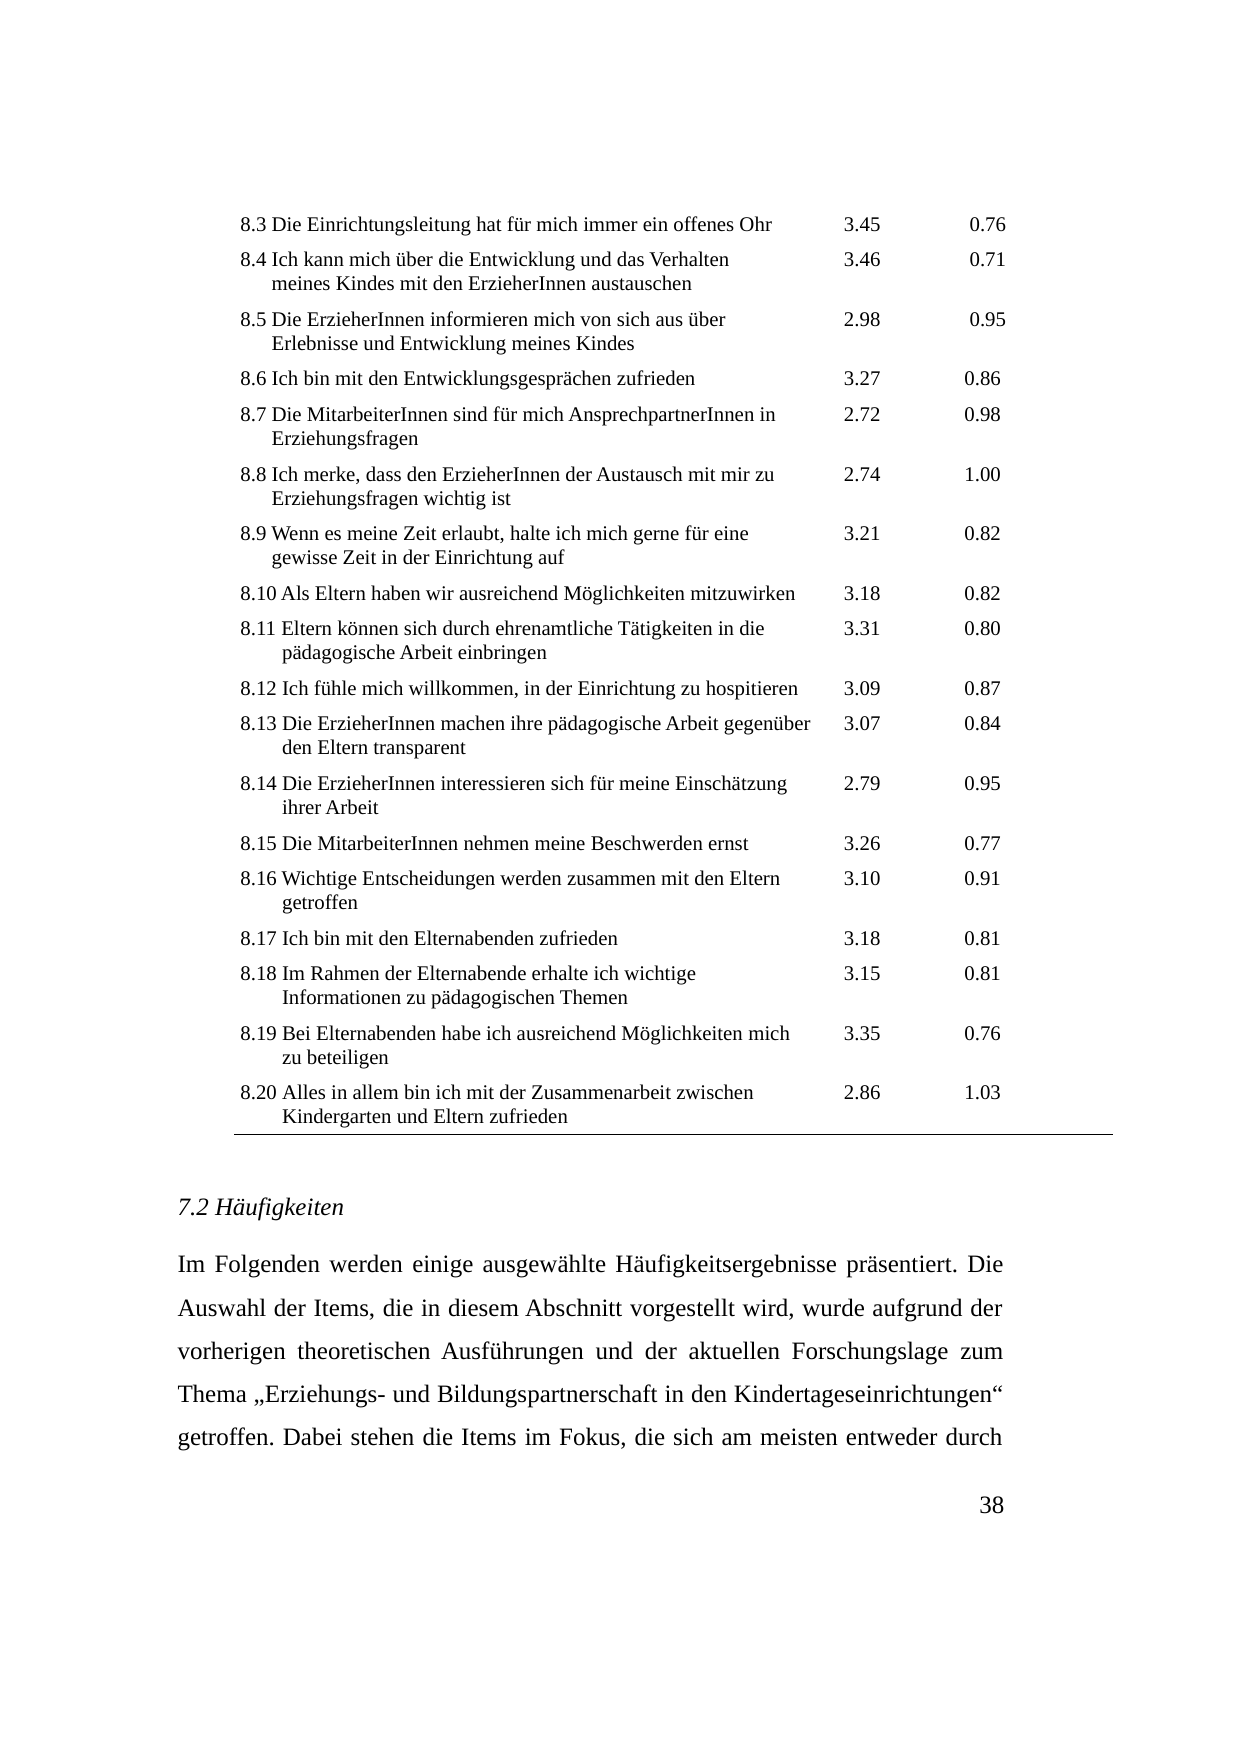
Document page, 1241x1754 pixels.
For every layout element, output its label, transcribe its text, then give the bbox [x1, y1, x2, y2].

table_cell 3.18 [833, 920, 906, 955]
table_cell 0.71 [906, 241, 1112, 301]
table_cell 8.4 Ich kann mich über die Entwicklung und das Verhalten meines Kindes mit den ErzieherInnen austauschen [234, 241, 833, 301]
table_cell 0.86 [906, 361, 1112, 396]
table_cell 3.35 [833, 1015, 906, 1074]
table_cell 0.81 [906, 920, 1112, 955]
table_cell 8.10 Als Eltern haben wir ausreichend Möglichkeiten mitzuwirken [234, 575, 833, 610]
table_cell 0.91 [906, 860, 1112, 920]
text 7.2 Häufigkeiten [177, 1192, 1004, 1221]
table_cell 8.12 Ich fühle mich willkommen, in der Einrichtung zu hospitieren [234, 670, 833, 706]
table_cell 8.13 Die ErzieherInnen machen ihre pädagogische Arbeit gegenüber den Eltern transparent [234, 706, 833, 765]
table_cell 0.95 [906, 765, 1112, 825]
table_cell 2.74 [833, 456, 906, 515]
table_cell 1.03 [906, 1075, 1112, 1134]
table_cell 8.17 Ich bin mit den Elternabenden zufrieden [234, 920, 833, 955]
table_cell 3.31 [833, 610, 906, 670]
table_cell 2.86 [833, 1075, 906, 1134]
table_cell 0.81 [906, 955, 1112, 1015]
table_cell 0.80 [906, 610, 1112, 670]
table_cell 3.18 [833, 575, 906, 610]
table_cell 0.87 [906, 670, 1112, 706]
table_cell 3.21 [833, 515, 906, 575]
table_cell 2.72 [833, 396, 906, 456]
table_cell 3.07 [833, 706, 906, 765]
table_cell 8.8 Ich merke, dass den ErzieherInnen der Austausch mit mir zu Erziehungsfragen wichtig ist [234, 456, 833, 515]
table_cell 2.79 [833, 765, 906, 825]
table_cell 8.18 Im Rahmen der Elternabende erhalte ich wichtige Informationen zu pädagogischen Themen [234, 955, 833, 1015]
table_cell 8.7 Die MitarbeiterInnen sind für mich AnsprechpartnerInnen in Erziehungsfragen [234, 396, 833, 456]
table_cell 8.19 Bei Elternabenden habe ich ausreichend Möglichkeiten mich zu beteiligen [234, 1015, 833, 1074]
table_cell 3.46 [833, 241, 906, 301]
text Im Folgenden werden einige ausgewählte Häufigkeitsergebnisse präsentiert. Die Auswahl der Items, die in diesem Abschnitt vorgestellt wird, wurde aufgrund der vorherigen theoretischen Ausführungen und der aktuellen Forschungslage zum Thema „Erziehungs- und Bildungspartnerschaft in den Kindertageseinrichtungen“ getroffen. Dabei stehen die Items im Fokus, die sich am meisten entweder durch [177, 1249, 1004, 1451]
table_cell 8.6 Ich bin mit den Entwicklungsgesprächen zufrieden [234, 361, 833, 396]
table_cell 3.26 [833, 825, 906, 860]
table_cell 8.15 Die MitarbeiterInnen nehmen meine Beschwerden ernst [234, 825, 833, 860]
table_cell 8.14 Die ErzieherInnen interessieren sich für meine Einschätzung ihrer Arbeit [234, 765, 833, 825]
table_cell 0.98 [906, 396, 1112, 456]
table_cell 1.00 [906, 456, 1112, 515]
table_cell 3.10 [833, 860, 906, 920]
table_cell 0.77 [906, 825, 1112, 860]
table_cell 8.3 Die Einrichtungsleitung hat für mich immer ein offenes Ohr [234, 206, 833, 241]
table_cell 8.20 Alles in allem bin ich mit der Zusammenarbeit zwischen Kindergarten und Eltern zufrieden [234, 1075, 833, 1134]
table_cell 3.15 [833, 955, 906, 1015]
table_cell 8.5 Die ErzieherInnen informieren mich von sich aus über Erlebnisse und Entwicklung meines Kindes [234, 301, 833, 361]
table_cell 0.82 [906, 575, 1112, 610]
table_cell 2.98 [833, 301, 906, 361]
table_cell 8.16 Wichtige Entscheidungen werden zusammen mit den Eltern getroffen [234, 860, 833, 920]
table_cell 3.27 [833, 361, 906, 396]
table_cell 0.76 [906, 206, 1112, 241]
table_cell 0.84 [906, 706, 1112, 765]
table_cell 3.45 [833, 206, 906, 241]
table_cell 0.95 [906, 301, 1112, 361]
table_cell 3.09 [833, 670, 906, 706]
table_cell 0.76 [906, 1015, 1112, 1074]
table_cell 0.82 [906, 515, 1112, 575]
table_cell 8.11 Eltern können sich durch ehrenamtliche Tätigkeiten in die pädagogische Arbeit einbringen [234, 610, 833, 670]
table_cell 8.9 Wenn es meine Zeit erlaubt, halte ich mich gerne für eine gewisse Zeit in der Einrichtung auf [234, 515, 833, 575]
